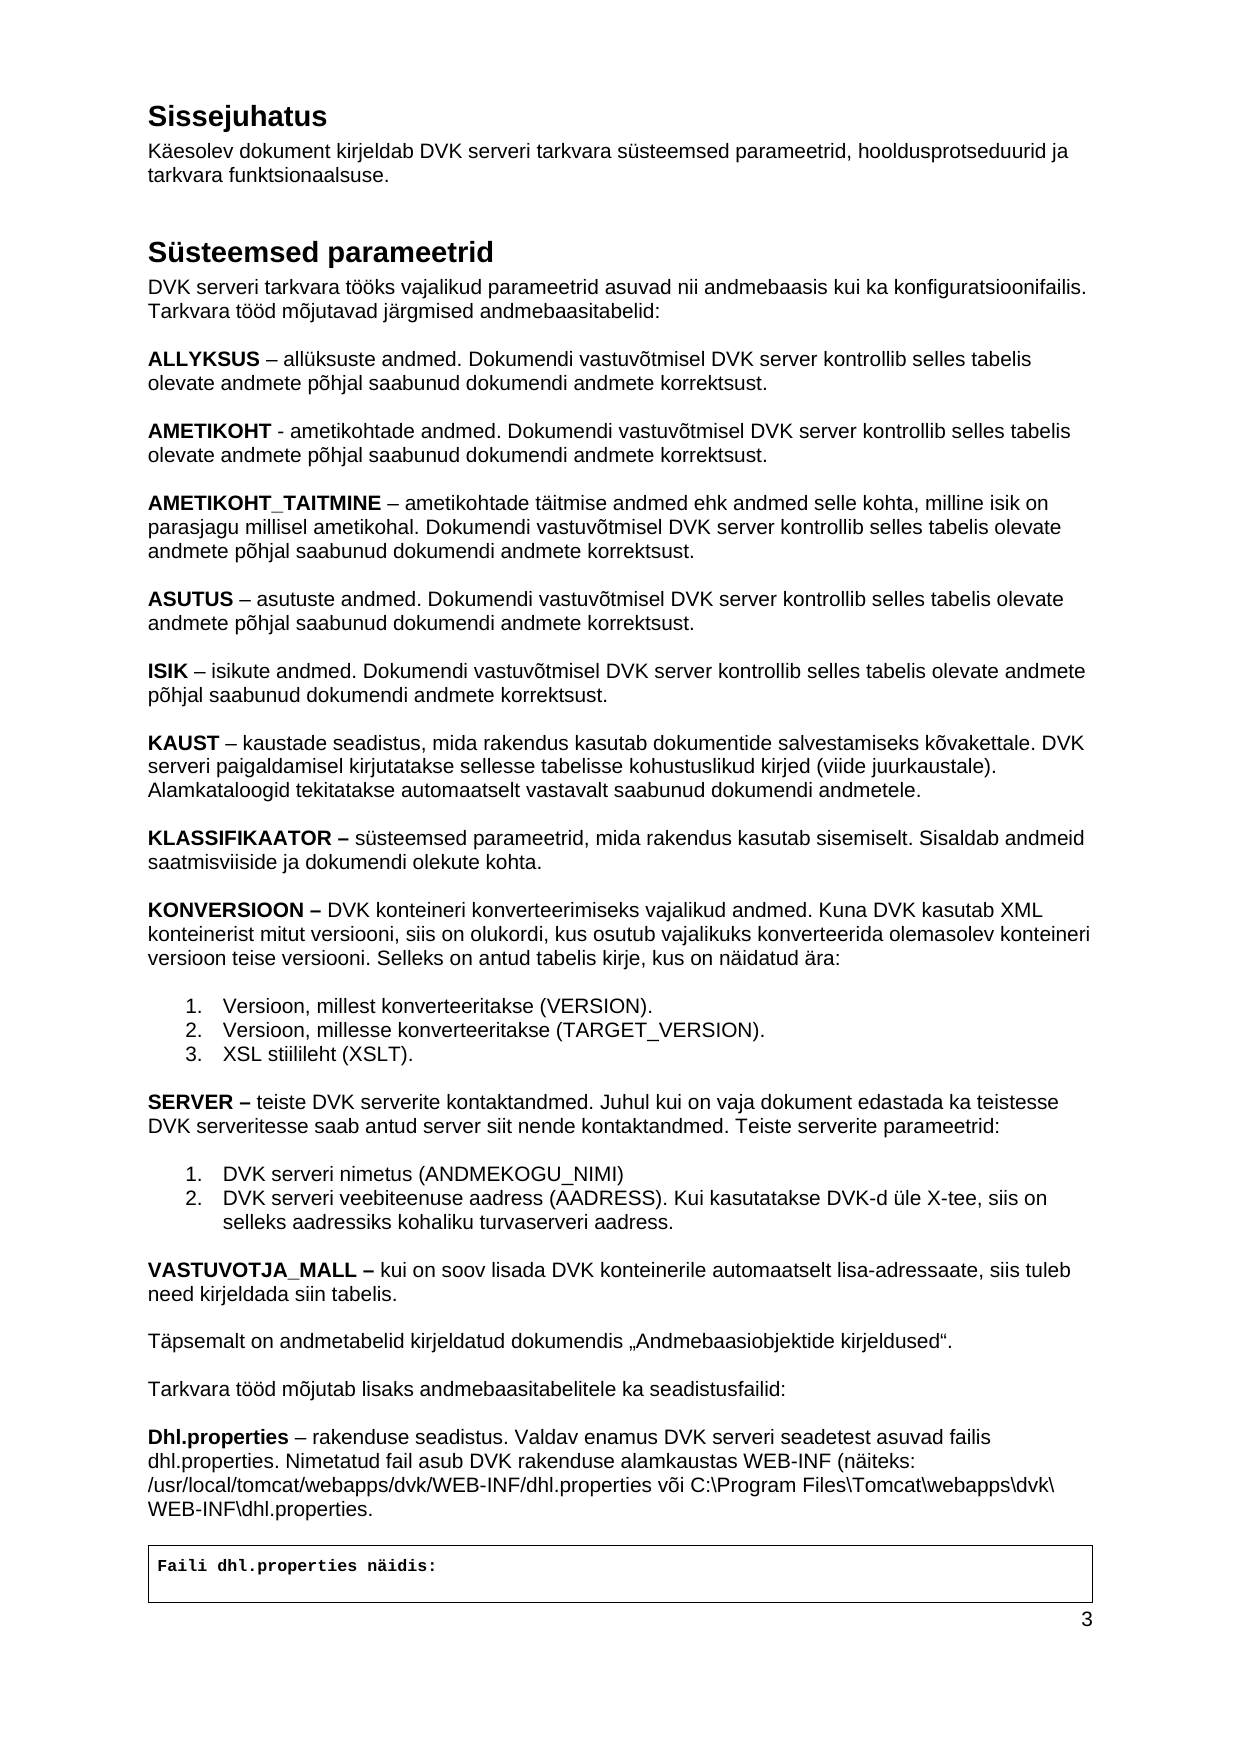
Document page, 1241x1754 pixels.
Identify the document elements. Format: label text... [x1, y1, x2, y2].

text Dhl.properties – rakenduse seadistus. Valdav enamus DVK serveri seadetest asuvad failis dhl.properties. Nimetatud fail asub DVK rakenduse alamkaustas WEB-INF (näiteks: /usr/local/tomcat/webapps/dvk/WEB-INF/dhl.properties või C:\Program Files\Tomcat\webapps\dvk\WEB-INF\dhl.properties. [148, 1425, 1093, 1521]
text DVK serveri tarkvara tööks vajalikud parameetrid asuvad nii andmebaasis kui ka konfiguratsioonifailis. Tarkvara tööd mõjutavad järgmised andmebaasitabelid: [148, 275, 1093, 323]
list DVK serveri nimetus (ANDMEKOGU_NIMI) [185, 1162, 1093, 1186]
text Täpsemalt on andmetabelid kirjeldatud dokumendis „Andmebaasiobjektide kirjeldused“. [148, 1329, 1093, 1353]
text ASUTUS – asutuste andmed. Dokumendi vastuvõtmisel DVK server kontrollib selles tabelis olevate andmete põhjal saabunud dokumendi andmete korrektsust. [148, 587, 1093, 634]
text Tarkvara tööd mõjutab lisaks andmebaasitabelitele ka seadistusfailid: [148, 1377, 1093, 1401]
text KLASSIFIKAATOR – süsteemsed parameetrid, mida rakendus kasutab sisemiselt. Sisaldab andmeid saatmisviiside ja dokumendi olekute kohta. [148, 826, 1093, 874]
list XSL stiilileht (XSLT). [185, 1042, 1093, 1066]
text ISIK – isikute andmed. Dokumendi vastuvõtmisel DVK server kontrollib selles tabelis olevate andmete põhjal saabunud dokumendi andmete korrektsust. [148, 658, 1093, 706]
list DVK serveri veebiteenuse aadress (AADRESS). Kui kasutatakse DVK-d üle X-tee, siis on selleks aadressiks kohaliku turvaserveri aadress. [185, 1186, 1093, 1233]
text VASTUVOTJA_MALL – kui on soov lisada DVK konteinerile automaatselt lisa-adressaate, siis tuleb need kirjeldada siin tabelis. [148, 1257, 1093, 1305]
text KONVERSIOON – DVK konteineri konverteerimiseks vajalikud andmed. Kuna DVK kasutab XML konteinerist mitut versiooni, siis on olukordi, kus osutub vajalikuks konverteerida olemasolev konteineri versioon teise versiooni. Selleks on antud tabelis kirje, kus on näidatud ära: [148, 898, 1093, 970]
text Käesolev dokument kirjeldab DVK serveri tarkvara süsteemsed parameetrid, hooldusprotseduurid ja tarkvara funktsionaalsuse. [148, 138, 1093, 186]
list Versioon, millest konverteeritakse (VERSION). [185, 994, 1093, 1018]
text KAUST – kaustade seadistus, mida rakendus kasutab dokumentide salvestamiseks kõvakettale. DVK serveri paigaldamisel kirjutatakse sellesse tabelisse kohustuslikud kirjed (viide juurkaustale). Alamkataloogid tekitatakse automaatselt vastavalt saabunud dokumendi andmetele. [148, 730, 1093, 802]
text SERVER – teiste DVK serverite kontaktandmed. Juhul kui on vaja dokument edastada ka teistesse DVK serveritesse saab antud server siit nende kontaktandmed. Teiste serverite parameetrid: [148, 1090, 1093, 1138]
text ALLYKSUS – allüksuste andmed. Dokumendi vastuvõtmisel DVK server kontrollib selles tabelis olevate andmete põhjal saabunud dokumendi andmete korrektsust. [148, 347, 1093, 395]
text AMETIKOHT - ametikohtade andmed. Dokumendi vastuvõtmisel DVK server kontrollib selles tabelis olevate andmete põhjal saabunud dokumendi andmete korrektsust. [148, 419, 1093, 467]
subtitle Süsteemsed parameetrid [148, 235, 1093, 269]
list Versioon, millesse konverteeritakse (TARGET_VERSION). [185, 1018, 1093, 1042]
subtitle Sissejuhatus [148, 99, 1093, 132]
text AMETIKOHT_TAITMINE – ametikohtade täitmise andmed ehk andmed selle kohta, milline isik on parasjagu millisel ametikohal. Dokumendi vastuvõtmisel DVK server kontrollib selles tabelis olevate andmete põhjal saabunud dokumendi andmete korrektsust. [148, 491, 1093, 563]
text Faili dhl.properties näidis: [149, 1554, 1092, 1602]
